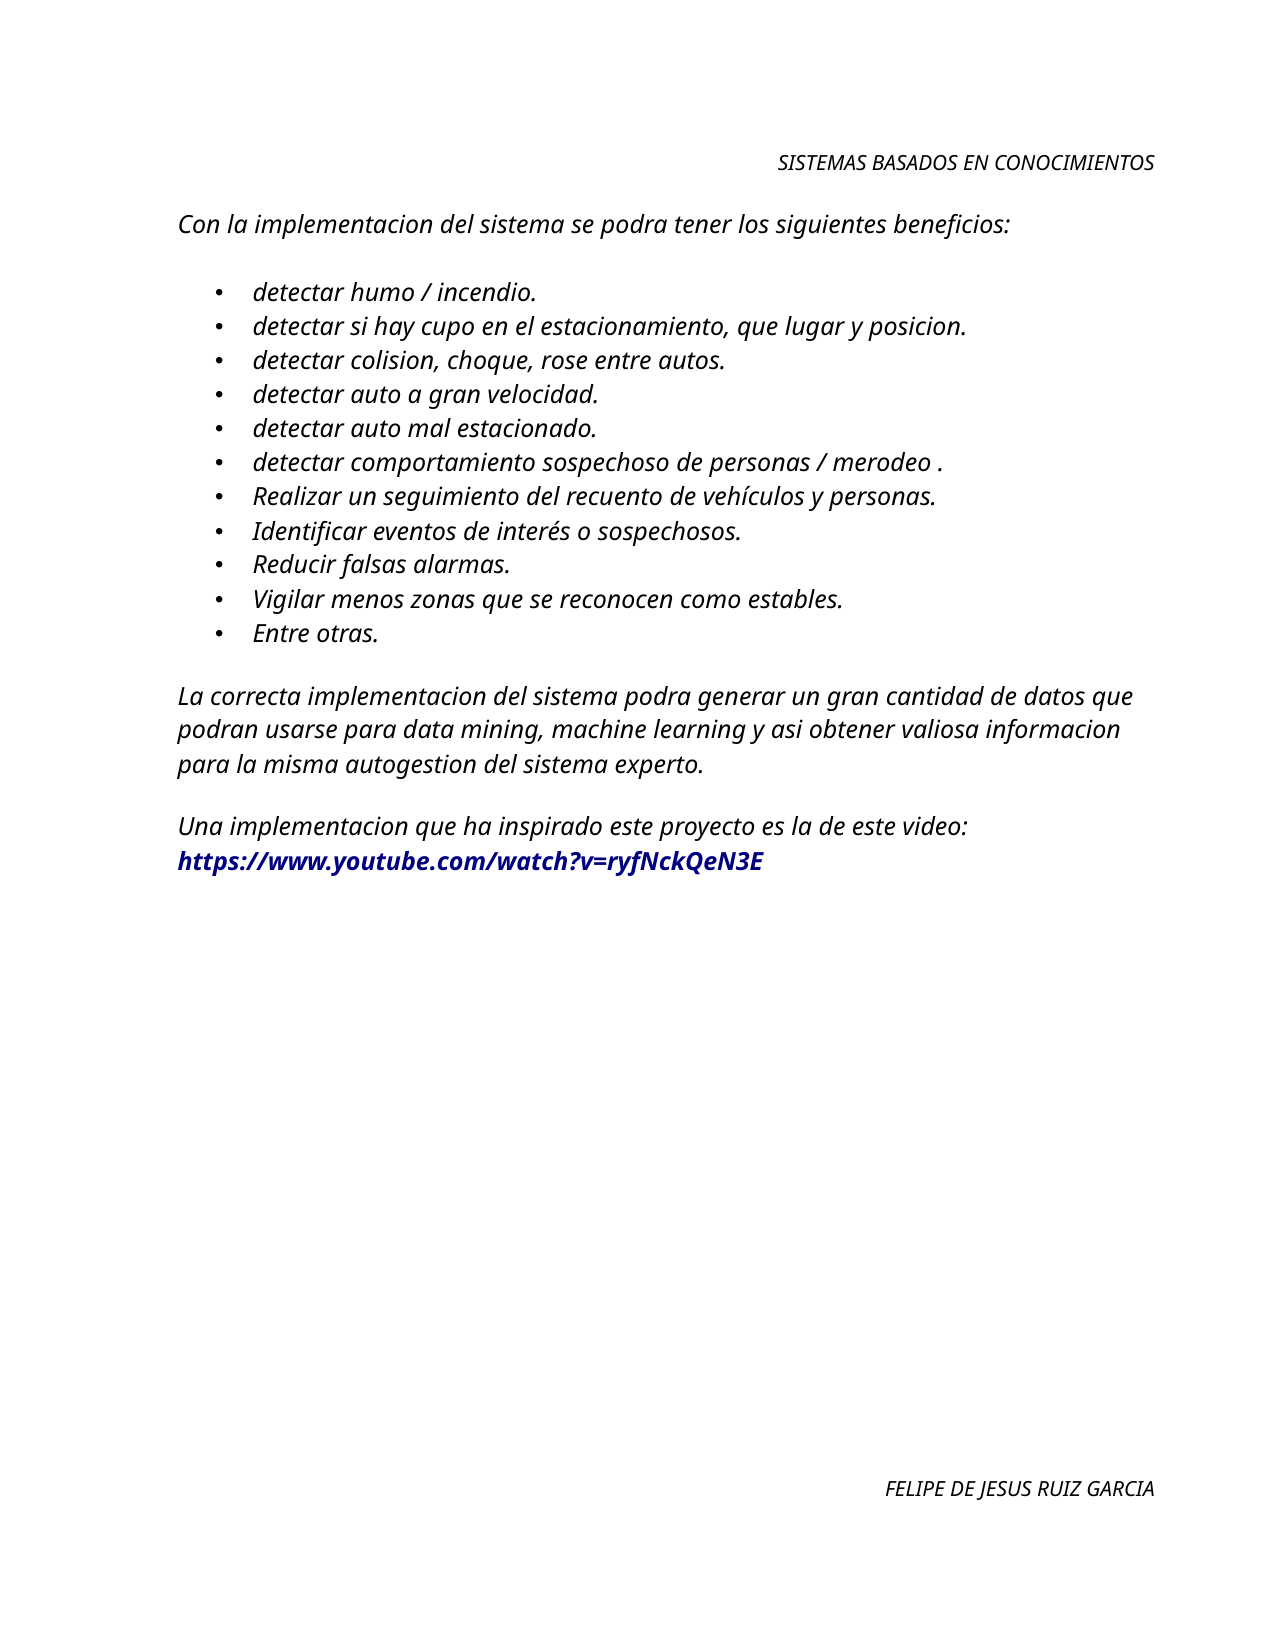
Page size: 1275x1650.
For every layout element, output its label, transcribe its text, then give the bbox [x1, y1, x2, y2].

list Reducir falsas alarmas. [215, 547, 1157, 581]
text Con la implementacion del sistema se podra tener los siguientes beneficios: [177, 207, 1157, 241]
text Una implementacion que ha inspirado este proyecto es la de este video: [177, 809, 1157, 843]
text La correcta implementacion del sistema podra generar un gran cantidad de datos que podran usarse para data mining, machine learning y asi obtener valiosa informacion para la misma autogestion del sistema experto. [177, 649, 1157, 780]
list Identificar eventos de interés o sospechosos. [215, 513, 1157, 547]
text https://www.youtube.com/watch?v=ryfNckQeN3E [177, 843, 1157, 877]
list detectar humo / incendio. [215, 275, 1157, 309]
list detectar auto mal estacionado. [215, 411, 1157, 445]
list detectar comportamiento sospechoso de personas / merodeo . [215, 445, 1157, 479]
list Realizar un seguimiento del recuento de vehículos y personas. [215, 479, 1157, 513]
list detectar colision, choque, rose entre autos. [215, 343, 1157, 377]
list detectar auto a gran velocidad. [215, 377, 1157, 411]
list Vigilar menos zonas que se reconocen como estables. [215, 581, 1157, 615]
list detectar si hay cupo en el estacionamiento, que lugar y posicion. [215, 309, 1157, 343]
list Entre otras. [215, 615, 1157, 649]
